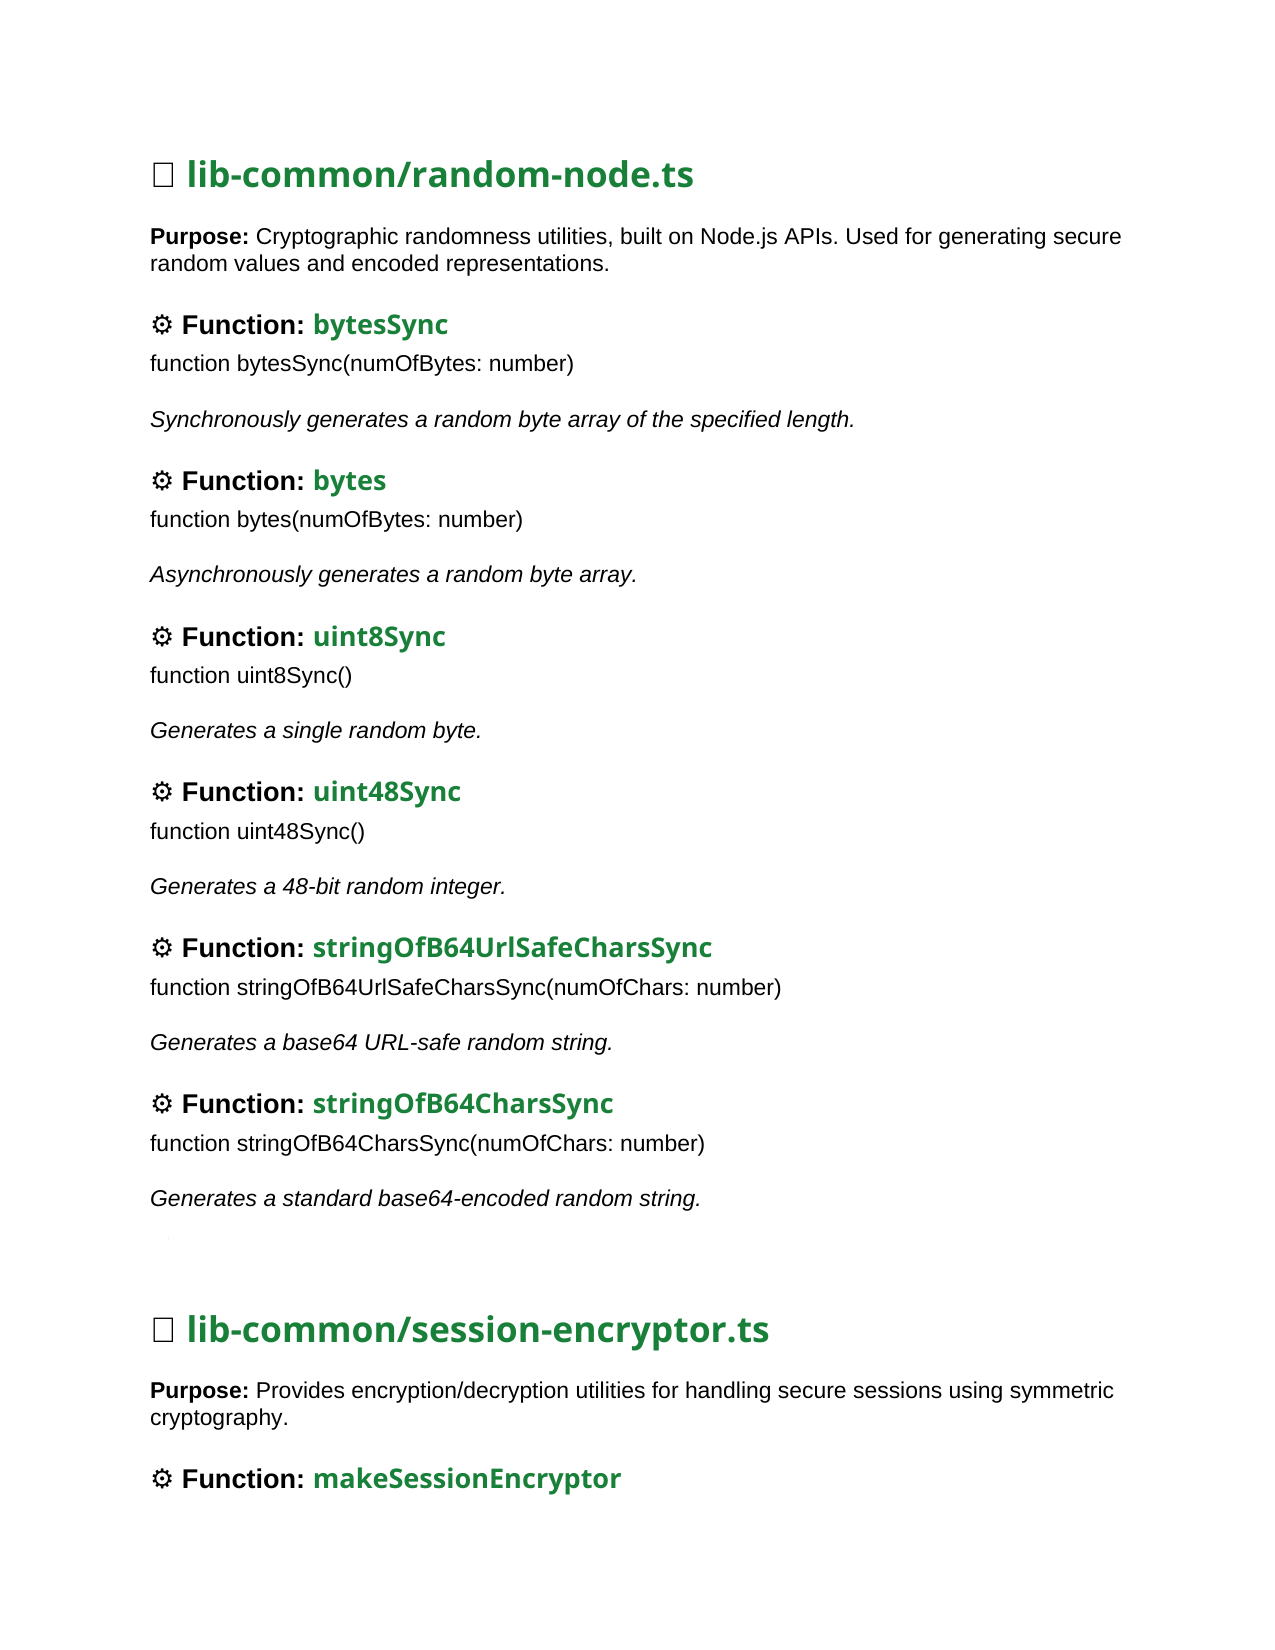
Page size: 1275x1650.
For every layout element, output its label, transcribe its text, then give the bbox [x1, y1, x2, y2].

text Purpose: Cryptographic randomness utilities, built on Node.js APIs. Used for generating secure random values and encoded representations. [150, 223, 1125, 276]
text function bytesSync(numOfBytes: number) [150, 350, 1125, 377]
text function bytes(numOfBytes: number) [150, 506, 1125, 533]
text function uint48Sync() [150, 818, 1125, 844]
text Generates a base64 URL-safe random string. [150, 1029, 1125, 1056]
subtitle ⚙️ Function: bytesSync [150, 305, 1125, 342]
text Generates a 48-bit random integer. [150, 873, 1125, 900]
text function stringOfB64UrlSafeCharsSync(numOfChars: number) [150, 974, 1125, 1000]
subtitle ⚙️ Function: stringOfB64CharsSync [150, 1085, 1125, 1122]
subtitle ⚙️ Function: bytes [150, 461, 1125, 498]
subtitle 📄 lib-common/session-encryptor.ts [150, 1304, 1125, 1352]
text Generates a standard base64-encoded random string. [150, 1185, 1125, 1212]
text function stringOfB64CharsSync(numOfChars: number) [150, 1130, 1125, 1156]
text Purpose: Provides encryption/decryption utilities for handling secure sessions using symmetric cryptography. [150, 1377, 1125, 1430]
subtitle ⚙️ Function: makeSessionEncryptor [150, 1459, 1125, 1496]
text Synchronously generates a random byte array of the specified length. [150, 406, 1125, 432]
text Generates a single random byte. [150, 717, 1125, 744]
text function uint8Sync() [150, 662, 1125, 688]
subtitle 📄 lib-common/random-node.ts [150, 150, 1125, 198]
subtitle ⚙️ Function: uint8Sync [150, 617, 1125, 654]
subtitle ⚙️ Function: uint48Sync [150, 773, 1125, 810]
text Asynchronously generates a random byte array. [150, 561, 1125, 588]
subtitle ⚙️ Function: stringOfB64UrlSafeCharsSync [150, 929, 1125, 966]
